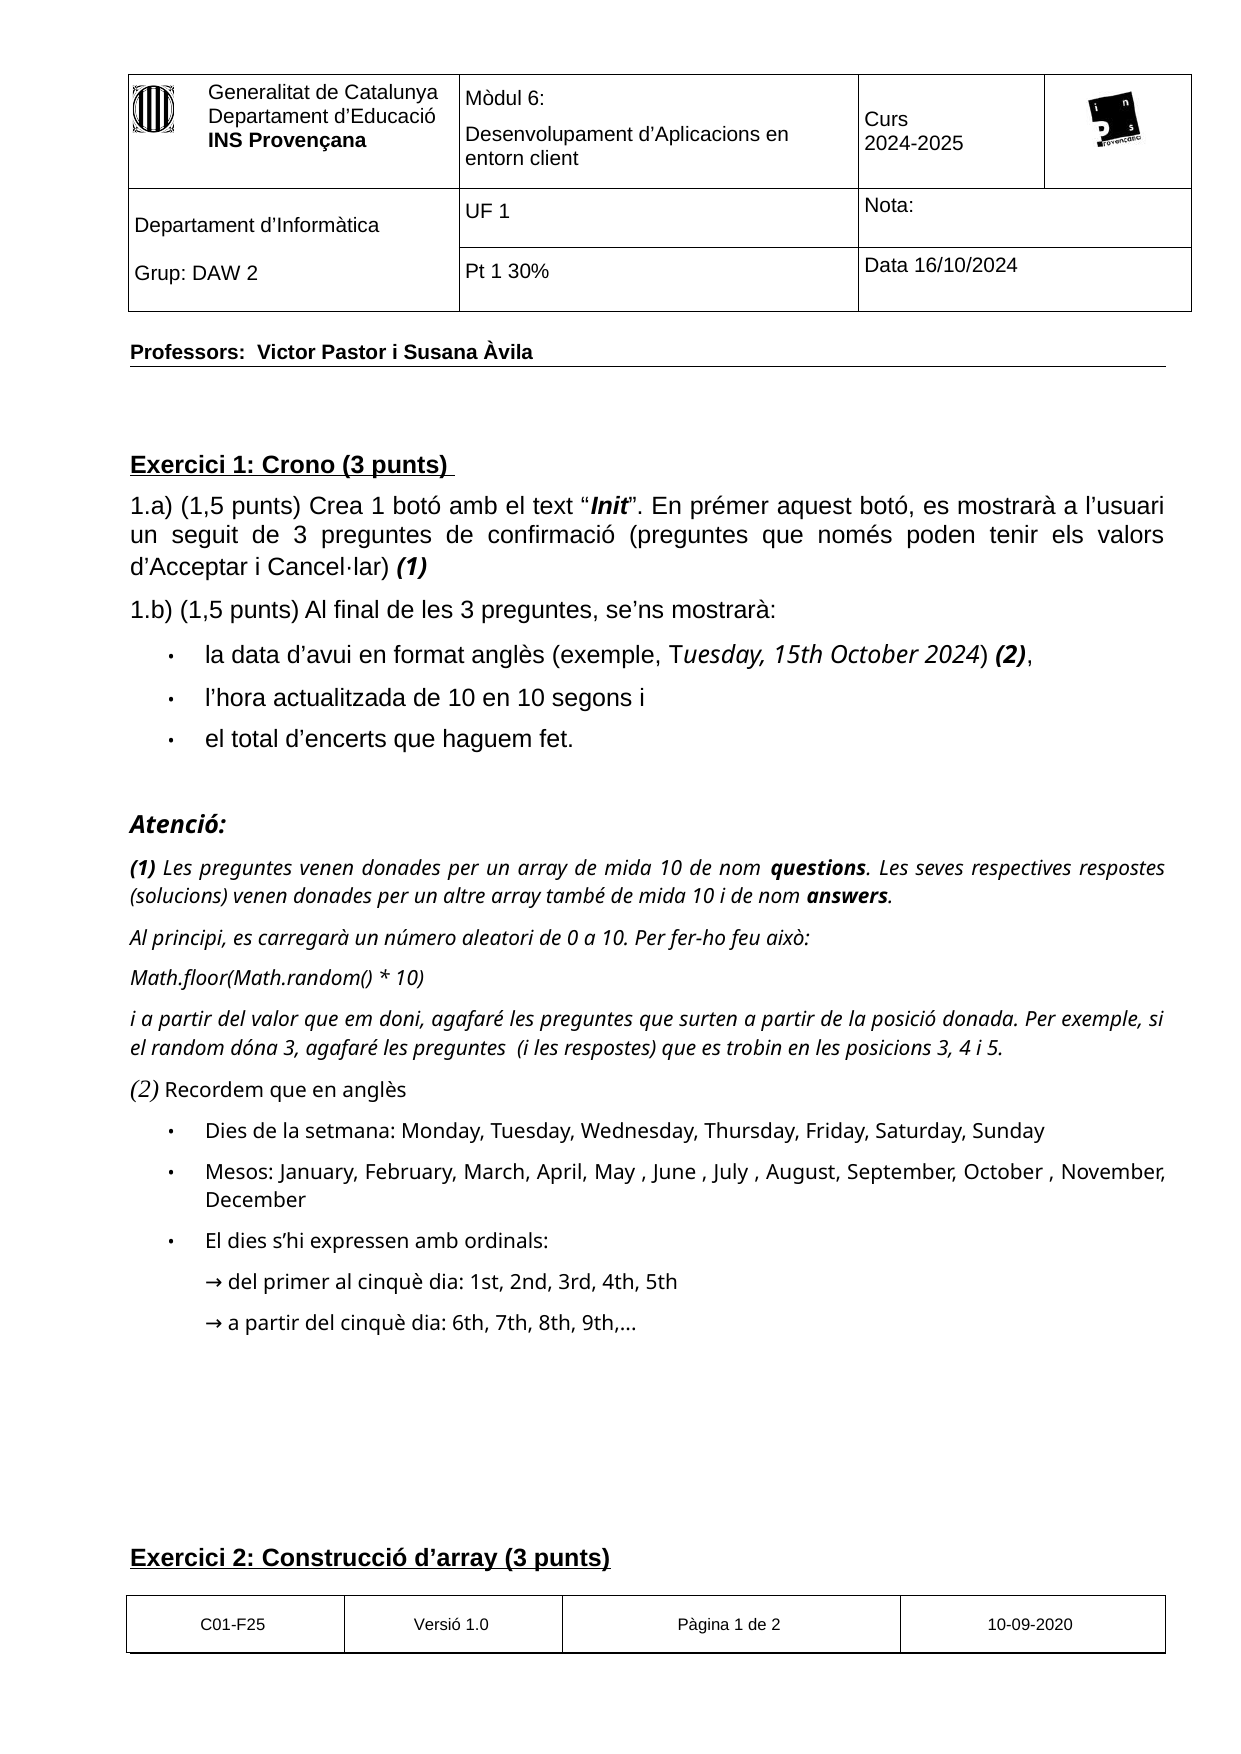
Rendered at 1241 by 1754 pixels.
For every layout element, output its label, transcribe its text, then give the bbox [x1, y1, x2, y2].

text Exercici 2: Construcció d’array (3 punts) [130, 1543, 1166, 1571]
subtitle Professors: Victor Pastor i Susana Àvila [130, 340, 1166, 366]
text (2) Recordem que en anglès [130, 1074, 1166, 1103]
list El dies s’hi expressen amb ordinals: [167, 1226, 1166, 1254]
text i a partir del valor que em doni, agafaré les preguntes que surten a partir de la posició donada. Per exemple, si el random dóna 3, agafaré les preguntes (i les respostes) que es trobin en les posicions 3, 4 i 5. [130, 1004, 1166, 1061]
text Exercici 1: Crono (3 punts) [130, 450, 1166, 478]
text (1) Les preguntes venen donades per un array de mida 10 de nom questions. Les seves respectives respostes (solucions) venen donades per un altre array també de mida 10 i de nom answers. [130, 853, 1166, 910]
picture [132, 85, 174, 133]
text Math.floor(Math.random() * 10) [130, 963, 1166, 992]
picture [1072, 91, 1156, 147]
text 1.b) (1,5 punts) Al final de les 3 preguntes, se’ns mostrarà: [130, 595, 1166, 624]
text → a partir del cinquè dia: 6th, 7th, 8th, 9th,... [130, 1308, 1166, 1336]
list Mesos: January, February, March, April, May , June , July , August, September, October , November, December [167, 1157, 1166, 1214]
text Al principi, es carregarà un número aleatori de 0 a 10. Per fer-ho feu això: [130, 923, 1166, 951]
text 1.a) (1,5 punts) Crea 1 botó amb el text “Init”. En prémer aquest botó, es mostrarà a l’usuari un seguit de 3 preguntes de confirmació (preguntes que només poden tenir els valors d’Acceptar i Cancel·lar) (1) [130, 491, 1166, 583]
list Dies de la setmana: Monday, Tuesday, Wednesday, Thursday, Friday, Saturday, Sunday [167, 1116, 1166, 1144]
list → del primer al cinquè dia: 1st, 2nd, 3rd, 4th, 5th [167, 1267, 1166, 1296]
list el total d’encerts que haguem fet. [167, 724, 1166, 753]
text Atenció: [130, 807, 1166, 841]
list l’hora actualitzada de 10 en 10 segons i [167, 683, 1166, 712]
list la data d’avui en format anglès (exemple, Tuesday, 15th October 2024) (2), [167, 636, 1166, 670]
